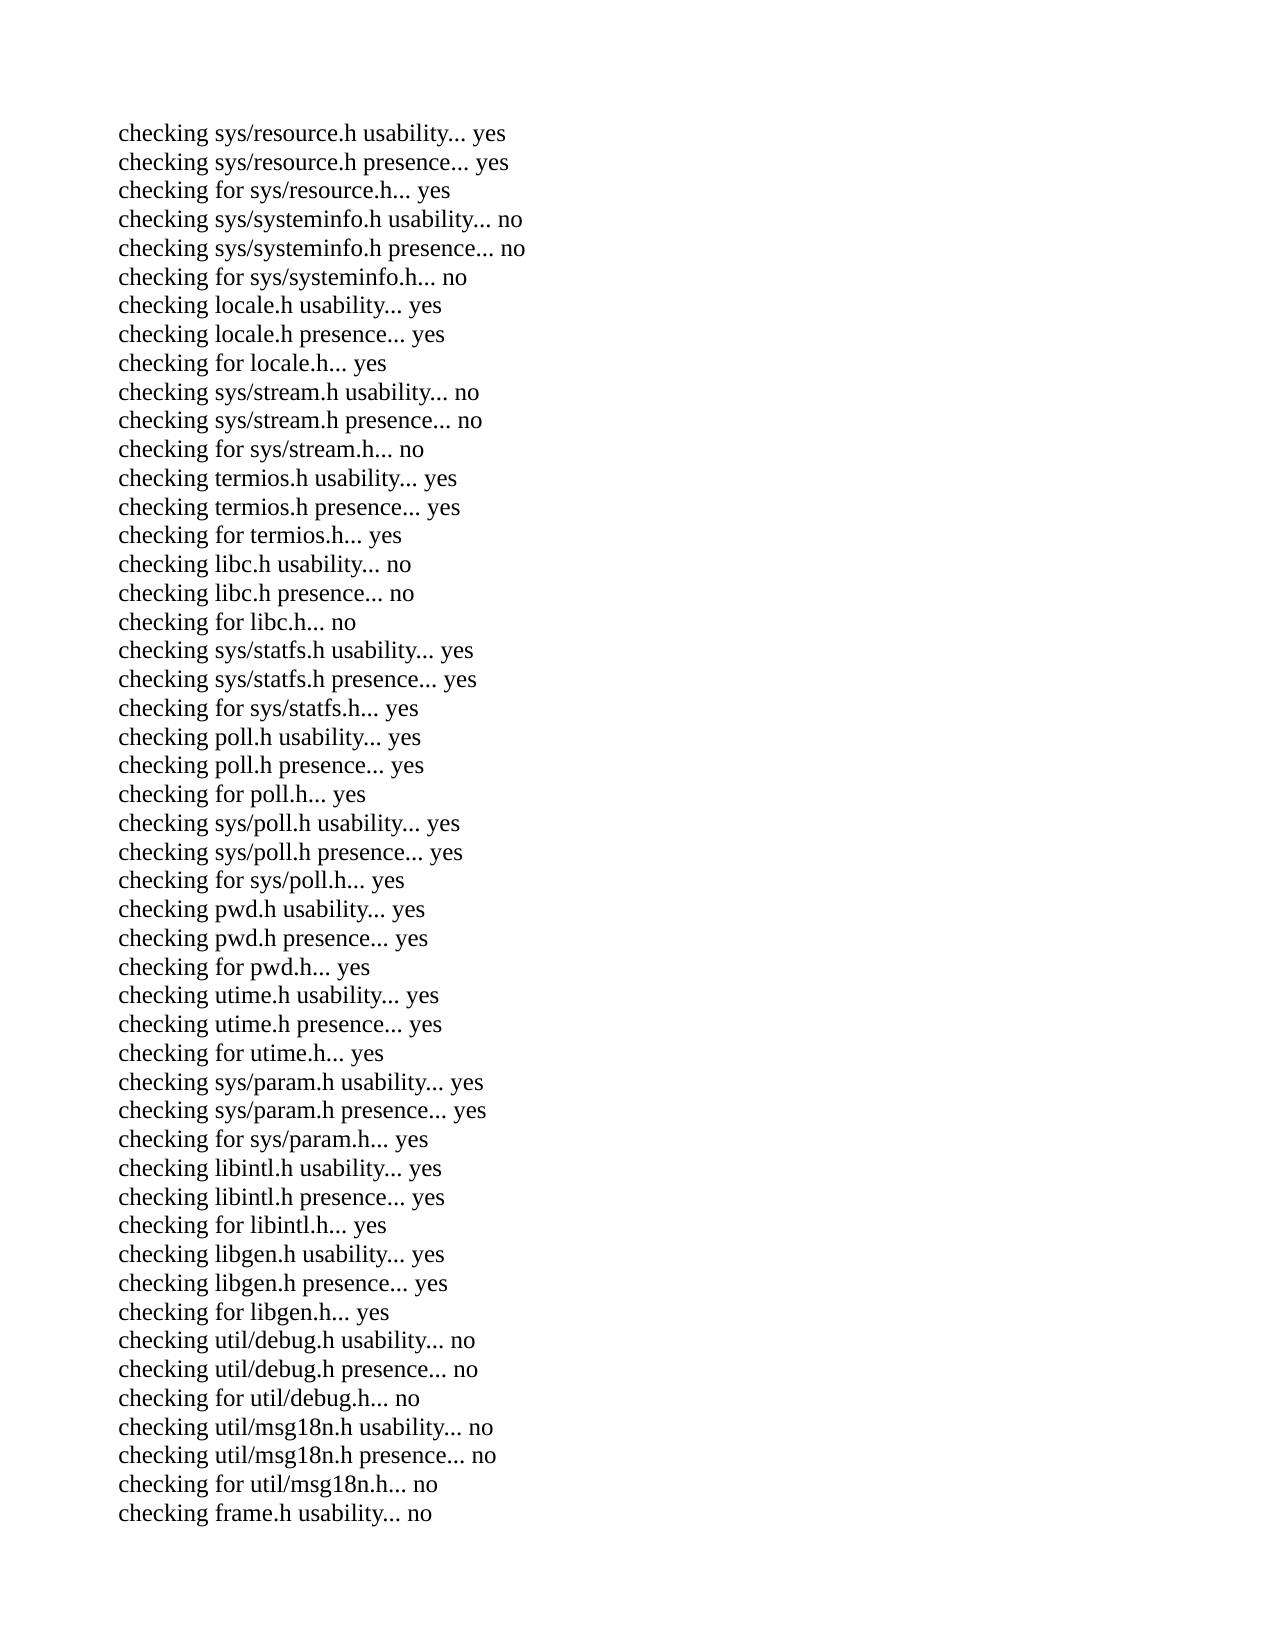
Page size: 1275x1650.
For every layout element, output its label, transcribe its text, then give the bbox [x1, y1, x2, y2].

text checking libintl.h presence... yes [118, 1182, 1157, 1211]
text checking for sys/resource.h... yes [118, 176, 1157, 204]
text checking for pwd.h... yes [118, 952, 1157, 981]
text checking sys/stream.h presence... no [118, 406, 1157, 434]
text checking util/msg18n.h usability... no [118, 1412, 1157, 1441]
text checking utime.h usability... yes [118, 981, 1157, 1009]
text checking util/debug.h usability... no [118, 1326, 1157, 1354]
text checking libgen.h usability... yes [118, 1239, 1157, 1268]
text checking termios.h presence... yes [118, 492, 1157, 521]
text checking poll.h presence... yes [118, 751, 1157, 779]
text checking locale.h usability... yes [118, 291, 1157, 319]
text checking termios.h usability... yes [118, 463, 1157, 492]
text checking for libgen.h... yes [118, 1297, 1157, 1326]
text checking sys/param.h usability... yes [118, 1067, 1157, 1096]
text checking for util/msg18n.h... no [118, 1469, 1157, 1498]
text checking for sys/statfs.h... yes [118, 693, 1157, 722]
text checking sys/poll.h usability... yes [118, 808, 1157, 837]
text checking sys/systeminfo.h usability... no [118, 204, 1157, 233]
text checking for sys/param.h... yes [118, 1124, 1157, 1153]
text checking libgen.h presence... yes [118, 1268, 1157, 1297]
text checking utime.h presence... yes [118, 1009, 1157, 1038]
text checking pwd.h usability... yes [118, 894, 1157, 923]
text checking for termios.h... yes [118, 521, 1157, 549]
text checking sys/statfs.h presence... yes [118, 664, 1157, 693]
text checking for sys/systeminfo.h... no [118, 262, 1157, 291]
text checking sys/stream.h usability... no [118, 377, 1157, 406]
text checking util/debug.h presence... no [118, 1354, 1157, 1383]
text checking frame.h usability... no [118, 1498, 1157, 1527]
text checking for locale.h... yes [118, 348, 1157, 377]
text checking for libintl.h... yes [118, 1211, 1157, 1239]
text checking pwd.h presence... yes [118, 923, 1157, 952]
text checking for sys/poll.h... yes [118, 866, 1157, 894]
text checking sys/resource.h usability... yes [118, 118, 1157, 147]
text checking sys/poll.h presence... yes [118, 837, 1157, 866]
text checking sys/param.h presence... yes [118, 1096, 1157, 1124]
text checking for poll.h... yes [118, 779, 1157, 808]
text checking locale.h presence... yes [118, 319, 1157, 348]
text checking poll.h usability... yes [118, 722, 1157, 751]
text checking for libc.h... no [118, 607, 1157, 636]
text checking sys/statfs.h usability... yes [118, 636, 1157, 664]
text checking util/msg18n.h presence... no [118, 1441, 1157, 1469]
text checking for util/debug.h... no [118, 1383, 1157, 1412]
text checking sys/resource.h presence... yes [118, 147, 1157, 176]
text checking for utime.h... yes [118, 1038, 1157, 1067]
text checking sys/systeminfo.h presence... no [118, 233, 1157, 262]
text checking libintl.h usability... yes [118, 1153, 1157, 1182]
text checking for sys/stream.h... no [118, 434, 1157, 463]
text checking libc.h presence... no [118, 578, 1157, 607]
text checking libc.h usability... no [118, 549, 1157, 578]
